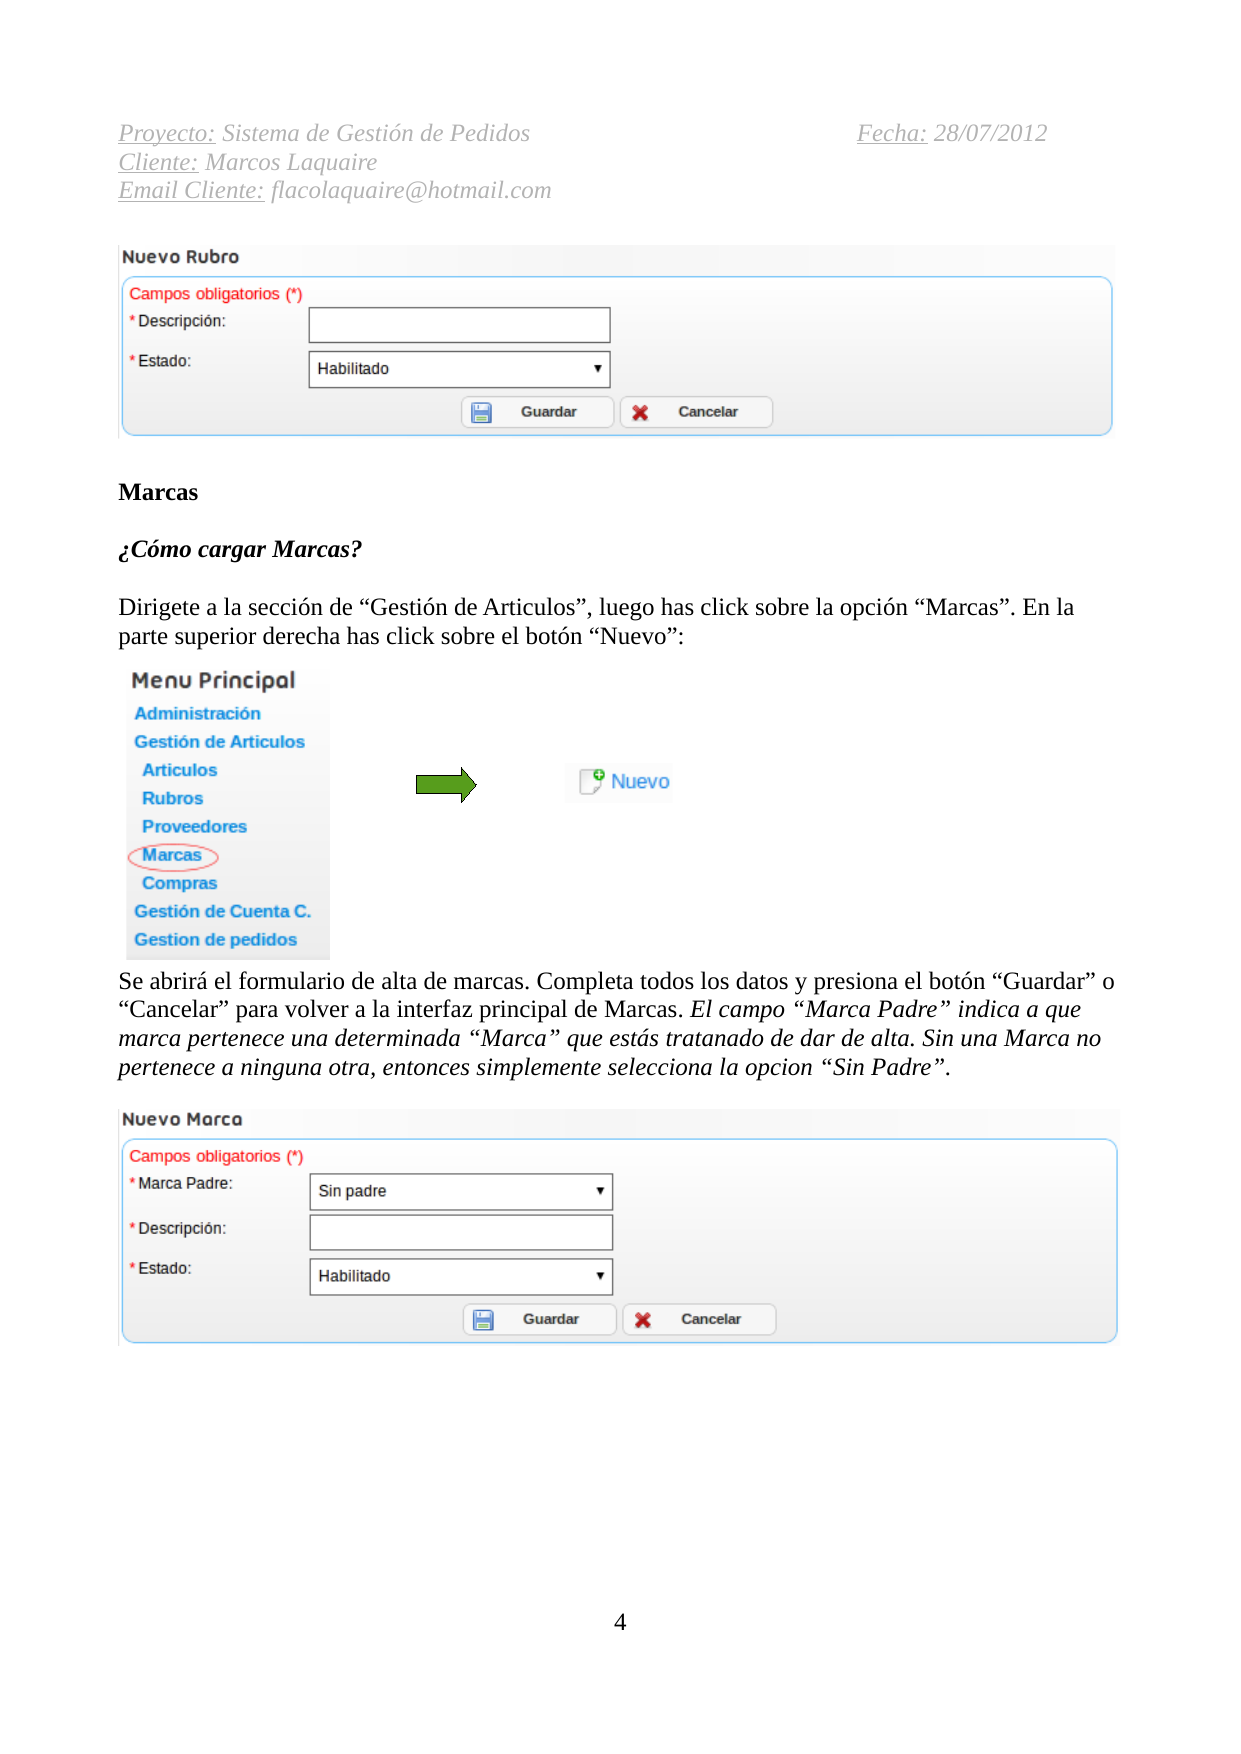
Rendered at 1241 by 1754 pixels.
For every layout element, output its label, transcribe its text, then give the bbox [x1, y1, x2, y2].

picture [118, 245, 1123, 449]
text ¿Cómo cargar Marcas? [118, 534, 1122, 563]
text Marcas [118, 477, 1122, 506]
text Se abrirá el formulario de alta de marcas. Completa todos los datos y presiona el botón “Guardar” o “Cancelar” para volver a la interfaz principal de Marcas. El campo “Marca Padre” indica a que marca pertenece una determinada “Marca” que estás tratanado de dar de alta. Sin una Marca no pertenece a ninguna otra, entonces simplemente selecciona la opcion “Sin Padre”. [118, 966, 1122, 1081]
picture [125, 668, 330, 960]
picture [118, 1109, 1123, 1346]
text Dirigete a la sección de “Gestión de Articulos”, luego has click sobre la opción “Marcas”. En la parte superior derecha has click sobre el botón “Nuevo”: [118, 592, 1122, 649]
picture [564, 763, 679, 803]
